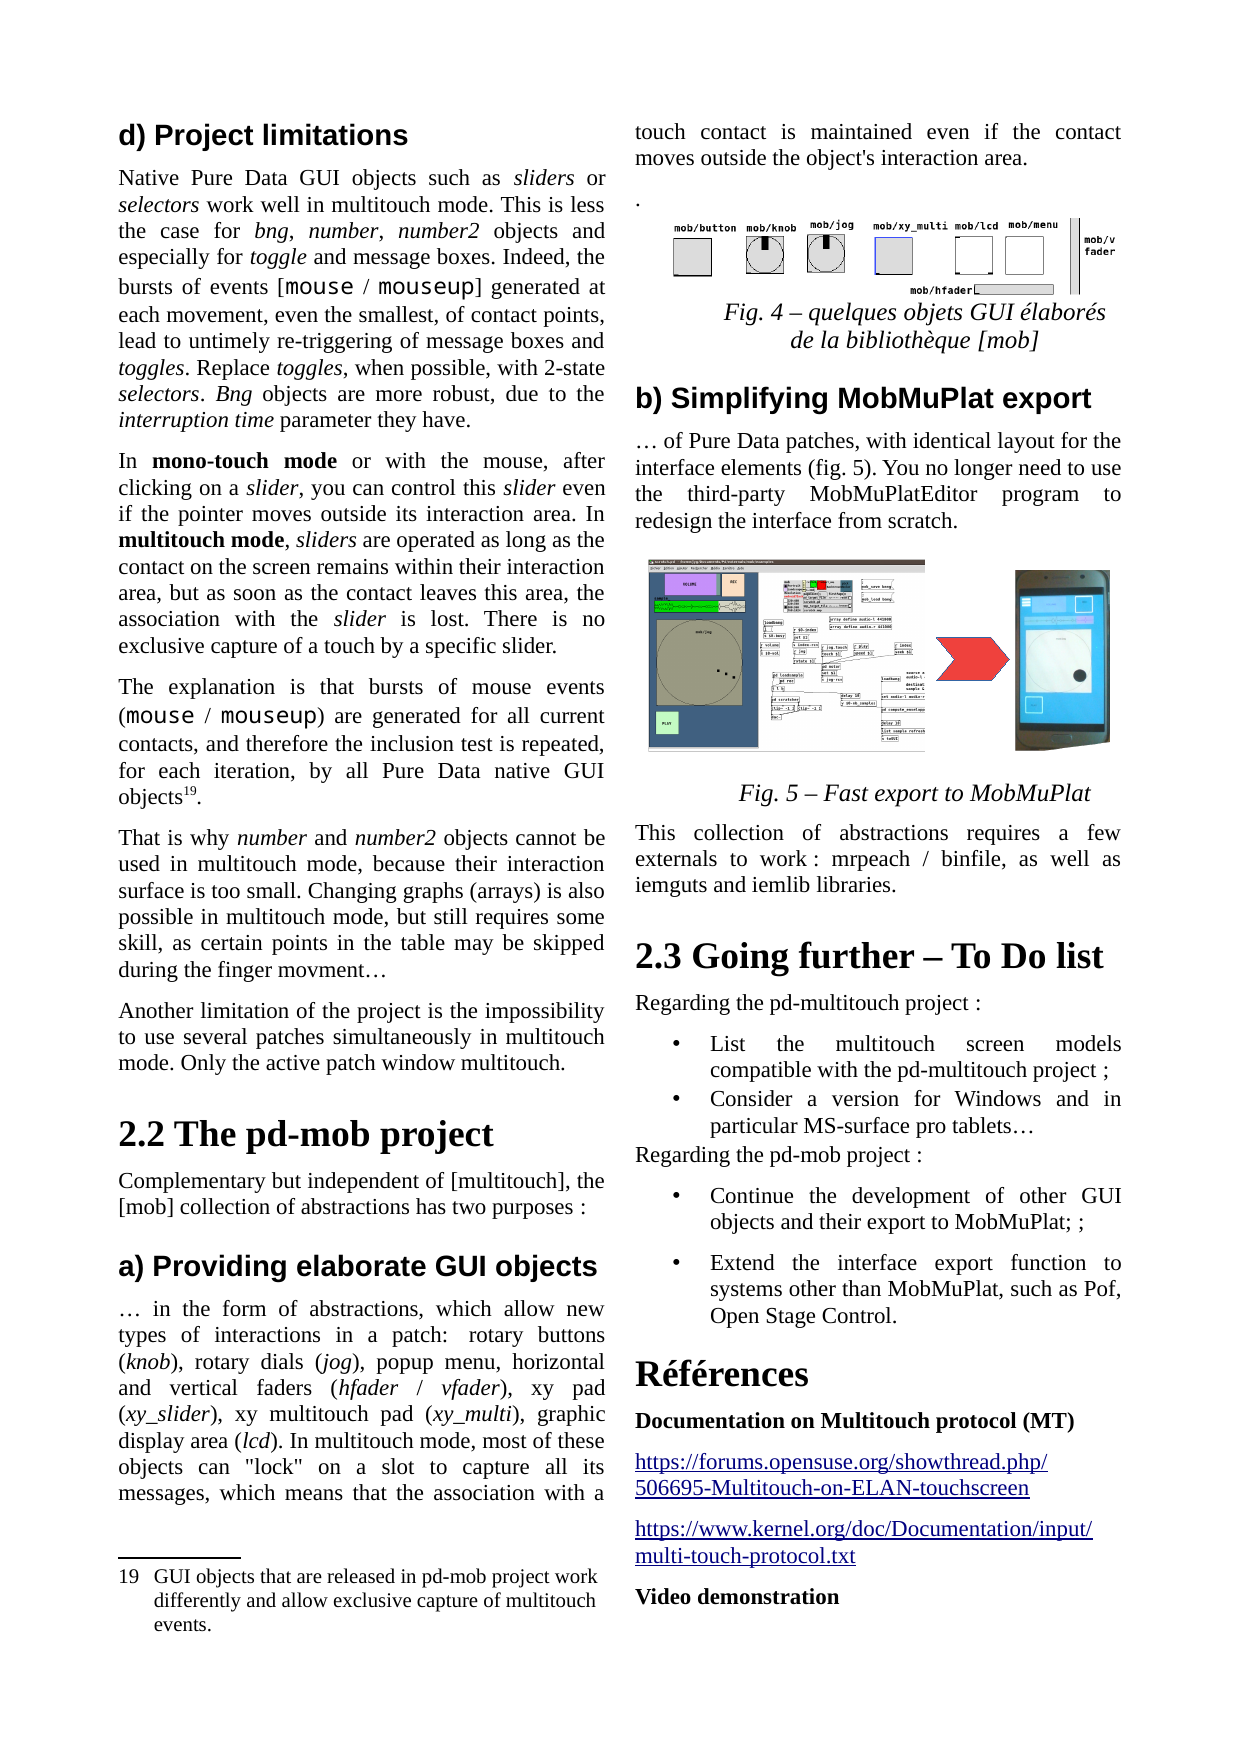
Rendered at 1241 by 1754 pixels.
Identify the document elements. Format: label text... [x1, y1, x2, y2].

subtitle a) Providing elaborate GUI objects [118, 1249, 605, 1282]
text touch contact is maintained even if the contact moves outside the object's interaction area. [635, 118, 1122, 171]
text . [635, 185, 1122, 212]
subtitle 2.2 The pd-mob project [118, 1111, 605, 1154]
text That is why number and number2 objects cannot be used in multitouch mode, because their interaction surface is too small. Changing graphs (arrays) is also possible in multitouch mode, but still requires some skill, as certain points in the table may be skipped during the finger movment… [118, 824, 605, 982]
list Fig. 4 – quelques objets GUI élaborés de la bibliothèque [mob] [672, 239, 1122, 354]
text Regarding the pd-mob project : [635, 1141, 1122, 1167]
list Consider a version for Windows and in particular MS-surface pro tablets… [672, 1085, 1122, 1138]
text Regarding the pd-multitouch project : [635, 989, 1122, 1015]
text Complementary but independent of [multitouch], the [mob] collection of abstractions has two purposes : [118, 1167, 605, 1219]
text Native Pure Data GUI objects such as sliders or selectors work well in multitouch mode. This is less the case for bng, number, number2 objects and especially for toggle and message boxes. Indeed, the bursts of events [mouse / mouseup] generated at each movement, even the smallest, of contact points, lead to untimely re-triggering of message boxes and toggles. Replace toggles, when possible, with 2-state selectors. Bng objects are more robust, due to the interruption time parameter they have. [118, 164, 605, 433]
subtitle Références [635, 1352, 1122, 1395]
list List the multitouch screen models compatible with the pd-multitouch project ; [672, 1030, 1122, 1083]
text This collection of abstractions requires a few externals to work : mrpeach / binfile, as well as iemguts and iemlib libraries. [635, 819, 1122, 898]
text https://forums.opensuse.org/showthread.php/506695-Multitouch-on-ELAN-touchscreen [635, 1448, 1122, 1501]
picture [669, 218, 1116, 297]
text GUI objects that are released in pd-mob project work differently and allow exclusive capture of multitouch events. [118, 1564, 605, 1636]
list Fig. 5 – Fast export to MobMuPlat [672, 778, 1122, 806]
picture [642, 548, 925, 766]
text Video demonstration [635, 1583, 1122, 1609]
text The explanation is that bursts of mouse events (mouse / mouseup) are generated for all current contacts, and therefore the inclusion test is repeated, for each iteration, by all Pure Data native GUI objects. [118, 673, 605, 809]
list Extend the interface export function to systems other than MobMuPlat, such as Pof, Open Stage Control. [672, 1249, 1122, 1328]
subtitle d) Project limitations [118, 118, 605, 152]
text In mono-touch mode or with the mouse, after clicking on a slider, you can control this slider even if the pointer moves outside its interaction area. In multitouch mode, sliders are operated as long as the contact on the screen remains within their interaction area, but as soon as the contact leaves this area, the association with the slider is lost. There is no exclusive capture of a touch by a specific slider. [118, 447, 605, 658]
subtitle b) Simplifying MobMuPlat export [635, 381, 1122, 415]
text Documentation on Multitouch protocol (MT) [635, 1407, 1122, 1433]
list Continue the development of other GUI objects and their export to MobMuPlat; ; [672, 1182, 1122, 1234]
subtitle 2.3 Going further – To Do list [635, 933, 1122, 976]
text … of Pure Data patches, with identical layout for the interface elements (fig. 5). You no longer need to use the third-party MobMuPlatEditor program to redesign the interface from scratch. [635, 428, 1122, 533]
text … in the form of abstractions, which allow new types of interactions in a patch: rotary buttons (knob), rotary dials (jog), popup menu, horizontal and vertical faders (hfader / vfader), xy pad (xy_slider), xy multitouch pad (xy_multi), graphic display area (lcd). In multitouch mode, most of these objects can "lock" on a slot to capture all its messages, which means that the association with a [118, 1295, 605, 1506]
text Another limitation of the project is the impossibility to use several patches simultaneously in multitouch mode. Only the active patch window multitouch. [118, 997, 605, 1076]
text https://www.kernel.org/doc/Documentation/input/multi-touch-protocol.txt [635, 1515, 1122, 1568]
